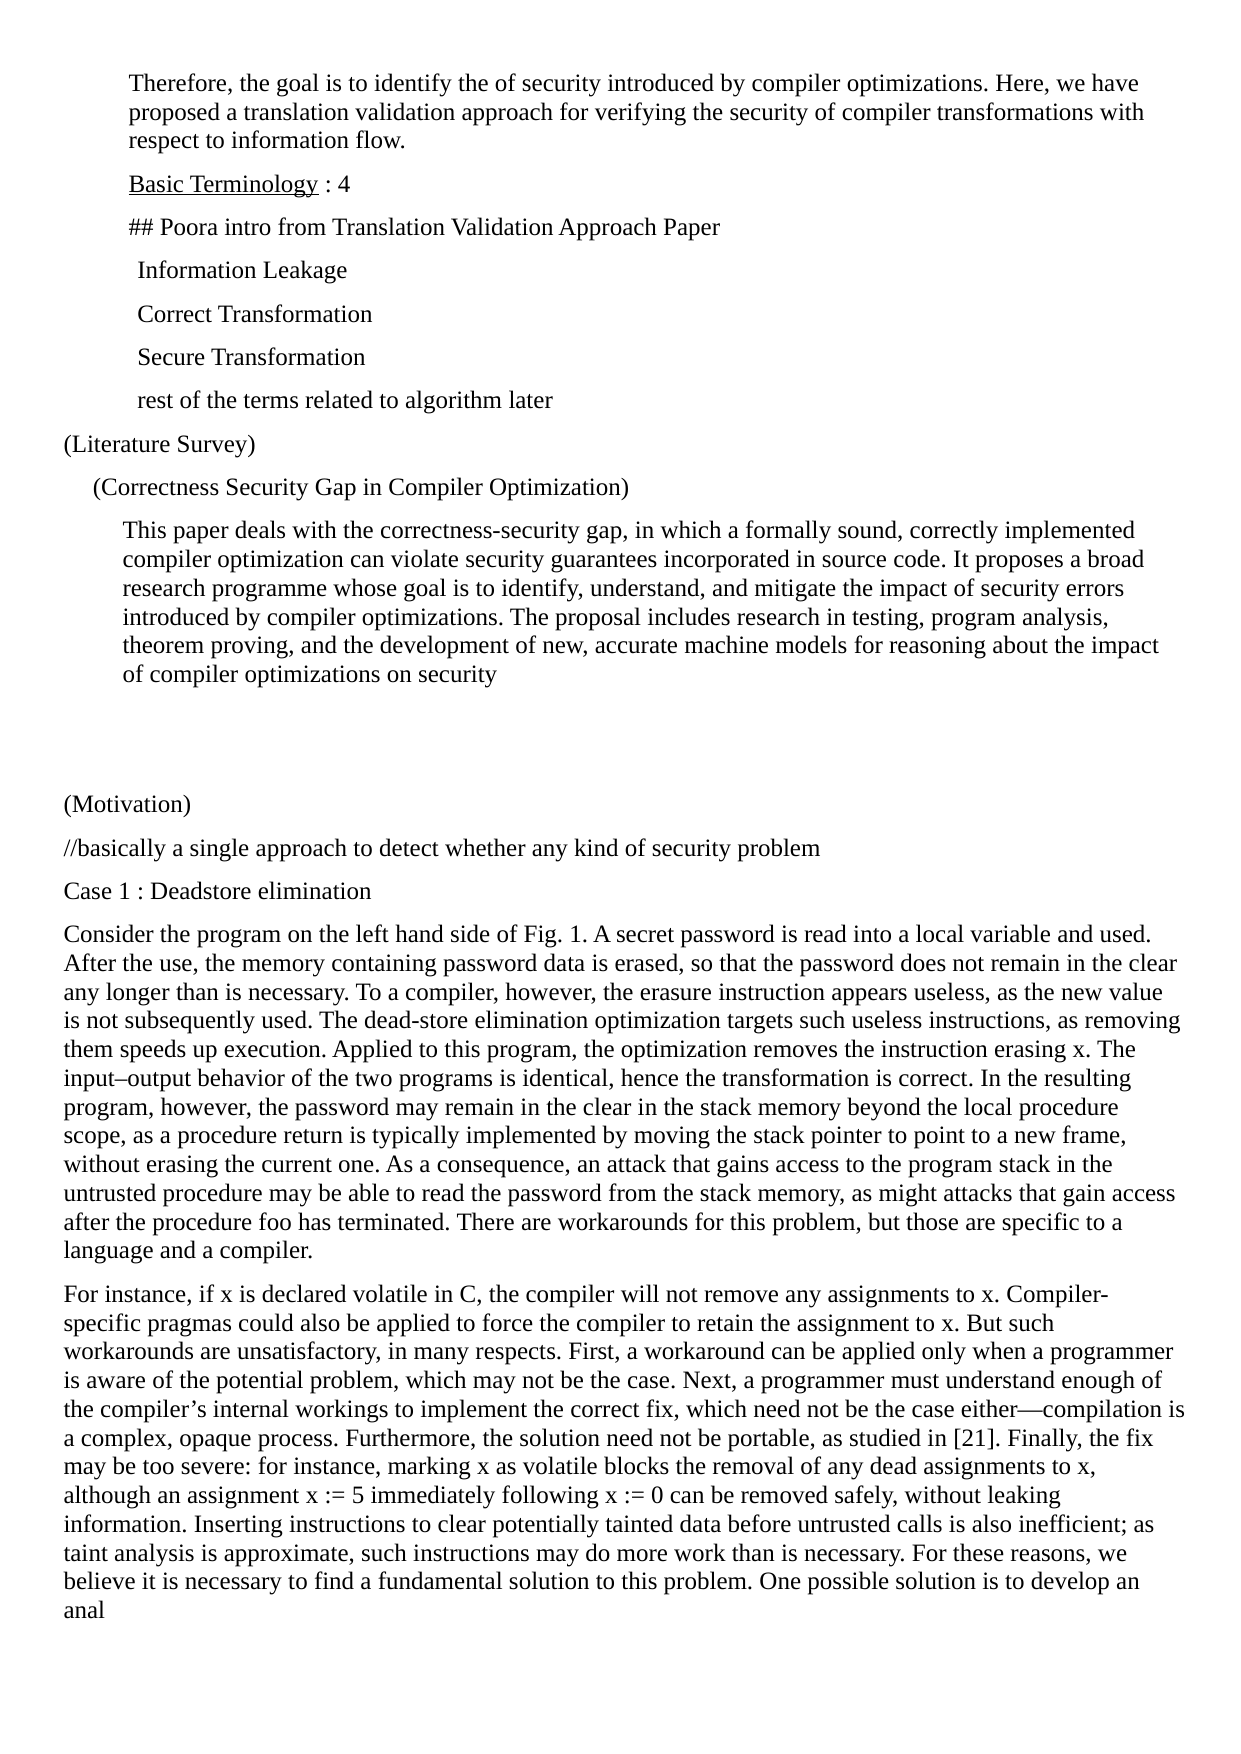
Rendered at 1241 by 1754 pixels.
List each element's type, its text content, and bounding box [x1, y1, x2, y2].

text Case 1 : Deadstore elimination [63, 876, 1185, 905]
text ## Poora intro from Translation Validation Approach Paper [128, 212, 1185, 241]
text //basically a single approach to detect whether any kind of security problem [63, 833, 1185, 861]
text Correct Transformation [63, 299, 1185, 328]
text Therefore, the goal is to identify the of security introduced by compiler optimizations. Here, we have proposed a translation validation approach for verifying the security of compiler transformations with respect to information flow. [128, 68, 1185, 154]
text (Literature Survey) [63, 429, 1185, 458]
text For instance, if x is declared volatile in C, the compiler will not remove any assignments to x. Compiler-specific pragmas could also be applied to force the compiler to retain the assignment to x. But such workarounds are unsatisfactory, in many respects. First, a workaround can be applied only when a programmer is aware of the potential problem, which may not be the case. Next, a programmer must understand enough of the compiler’s internal workings to implement the correct fix, which need not be the case either—compilation is a complex, opaque process. Furthermore, the solution need not be portable, as studied in [21]. Finally, the fix may be too severe: for instance, marking x as volatile blocks the removal of any dead assignments to x, although an assignment x := 5 immediately following x := 0 can be removed safely, without leaking information. Inserting instructions to clear potentially tainted data before untrusted calls is also inefficient; as taint analysis is approximate, such instructions may do more work than is necessary. For these reasons, we believe it is necessary to find a fundamental solution to this problem. One possible solution is to develop an anal [63, 1279, 1185, 1624]
text Consider the program on the left hand side of Fig. 1. A secret password is read into a local variable and used. After the use, the memory containing password data is erased, so that the password does not remain in the clear any longer than is necessary. To a compiler, however, the erasure instruction appears useless, as the new value is not subsequently used. The dead-store elimination optimization targets such useless instructions, as removing them speeds up execution. Applied to this program, the optimization removes the instruction erasing x. The input–output behavior of the two programs is identical, hence the transformation is correct. In the resulting program, however, the password may remain in the clear in the stack memory beyond the local procedure scope, as a procedure return is typically implemented by moving the stack pointer to point to a new frame, without erasing the current one. As a consequence, an attack that gains access to the program stack in the untrusted procedure may be able to read the password from the stack memory, as might attacks that gain access after the procedure foo has terminated. There are workarounds for this problem, but those are specific to a language and a compiler. [63, 919, 1185, 1264]
text Secure Transformation [63, 342, 1185, 371]
text This paper deals with the correctness-security gap, in which a formally sound, correctly implemented compiler optimization can violate security guarantees incorporated in source code. It proposes a broad research programme whose goal is to identify, understand, and mitigate the impact of security errors introduced by compiler optimizations. The proposal includes research in testing, program analysis, theorem proving, and the development of new, accurate machine models for reasoning about the impact of compiler optimizations on security [122, 516, 1185, 688]
text (Correctness Security Gap in Compiler Optimization) [93, 472, 1185, 501]
text rest of the terms related to algorithm later [63, 386, 1185, 414]
text Basic Terminology : 4 [128, 169, 1185, 198]
text Information Leakage [63, 256, 1185, 284]
text (Motivation) [63, 789, 1185, 818]
